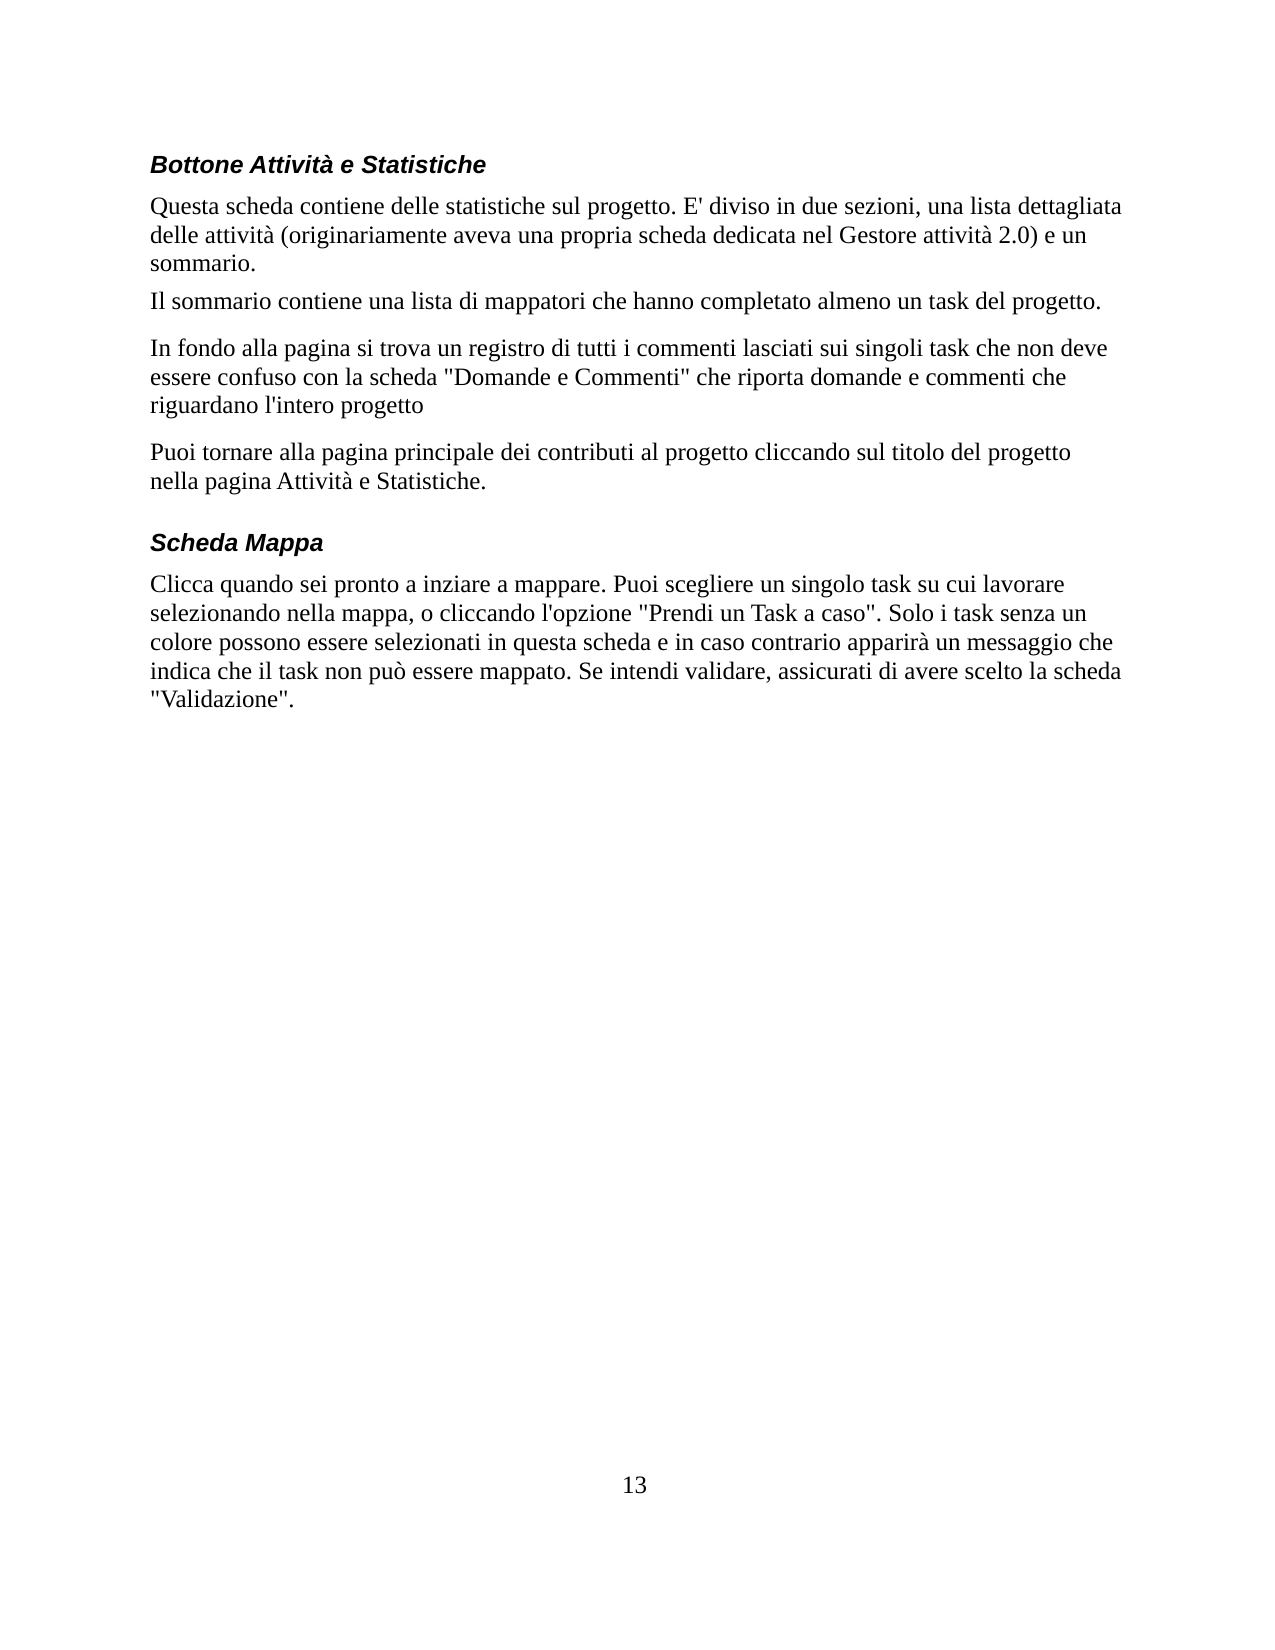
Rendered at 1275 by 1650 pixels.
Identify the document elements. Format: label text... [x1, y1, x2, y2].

text Questa scheda contiene delle statistiche sul progetto. E' diviso in due sezioni, una lista dettagliata delle attività (originariamente aveva una propria scheda dedicata nel Gestore attività 2.0) e un sommario. [150, 191, 1125, 277]
text In fondo alla pagina si trova un registro di tutti i commenti lasciati sui singoli task che non deve essere confuso con la scheda "Domande e Commenti" che riporta domande e commenti che riguardano l'intero progetto [150, 333, 1125, 419]
text Il sommario contiene una lista di mappatori che hanno completato almeno un task del progetto. [150, 286, 1125, 315]
text Clicca quando sei pronto a inziare a mappare. Puoi scegliere un singolo task su cui lavorare selezionando nella mappa, o cliccando l'opzione "Prendi un Task a caso". Solo i task senza un colore possono essere selezionati in questa scheda e in caso contrario apparirà un messaggio che indica che il task non può essere mappato. Se intendi validare, assicurati di avere scelto la scheda "Validazione". [150, 569, 1125, 713]
text Puoi tornare alla pagina principale dei contributi al progetto cliccando sul titolo del progetto nella pagina Attività e Statistiche. [150, 437, 1125, 494]
subtitle Bottone Attività e Statistiche [150, 150, 1125, 178]
subtitle Scheda Mappa [150, 528, 1125, 557]
